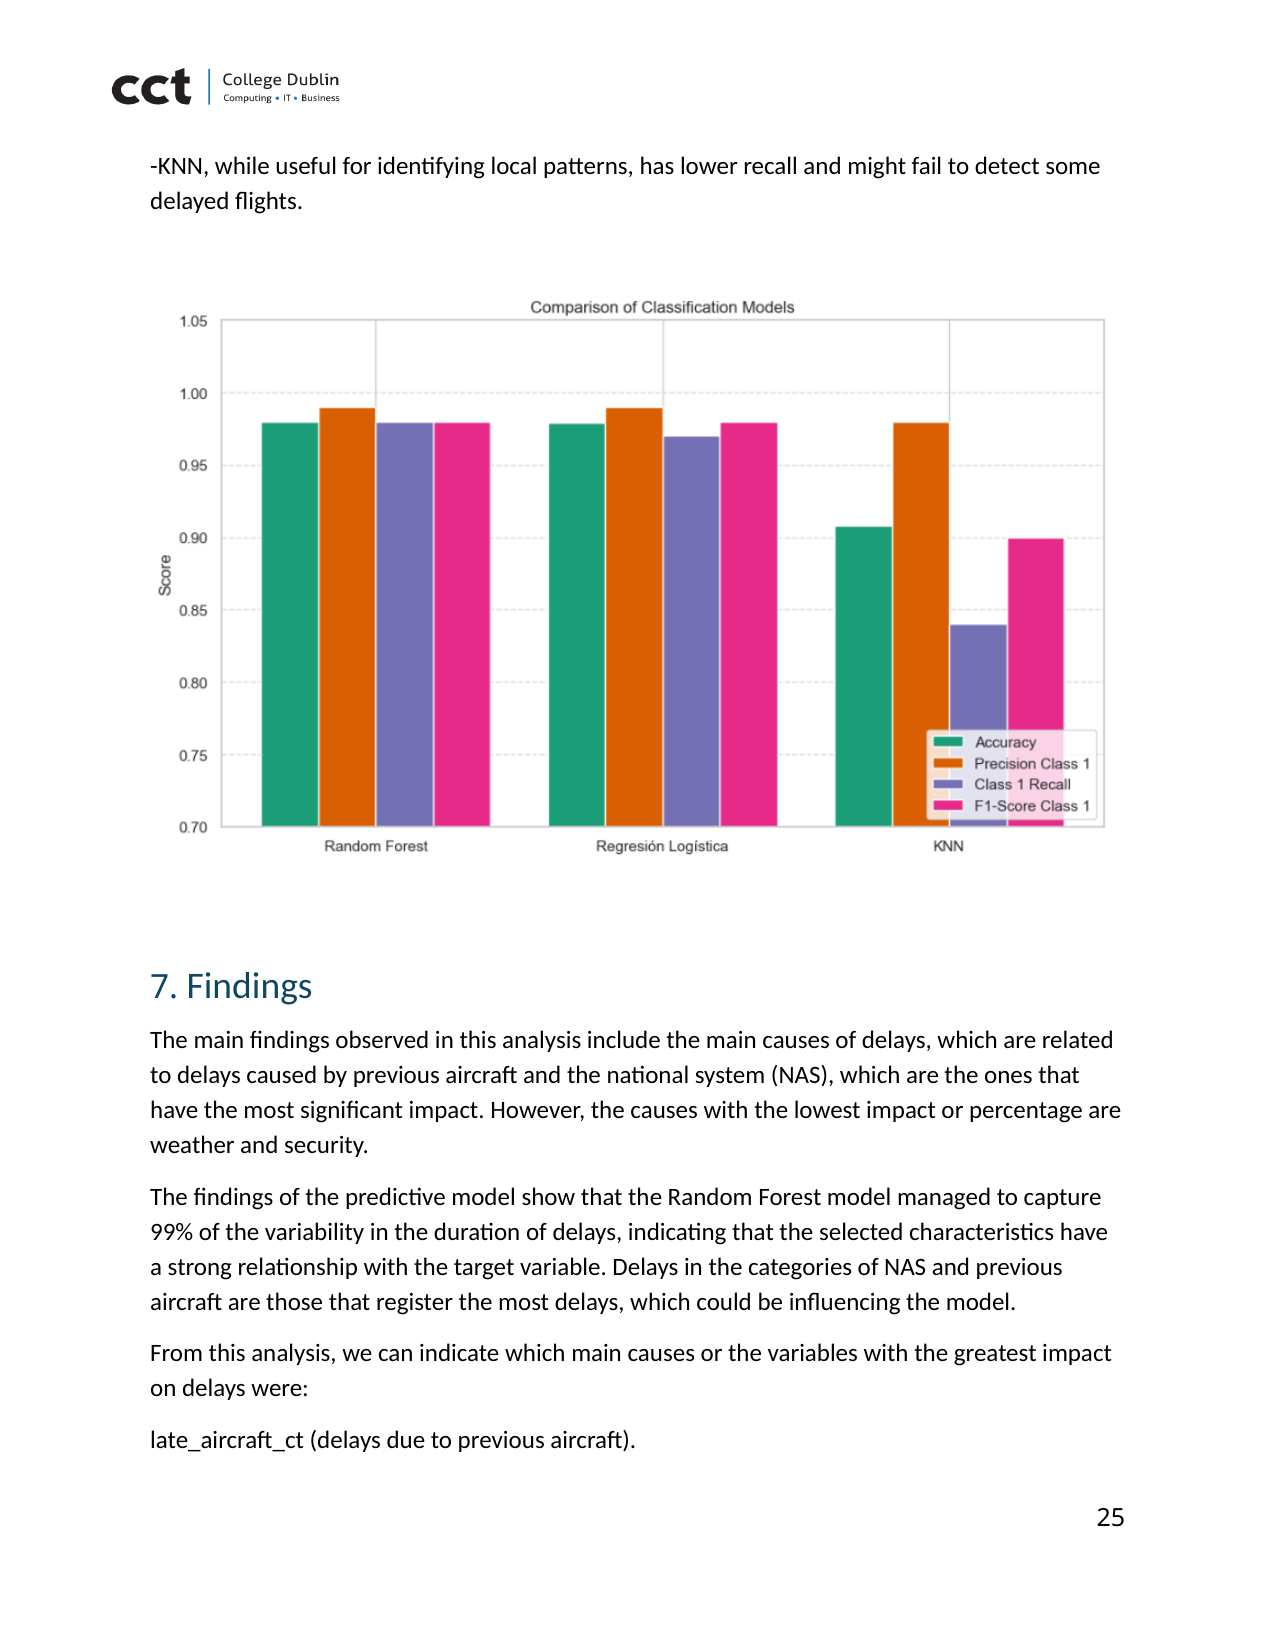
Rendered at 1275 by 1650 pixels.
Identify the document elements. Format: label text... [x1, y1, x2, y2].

text From this analysis, we can indicate which main causes or the variables with the greatest impact on delays were: [150, 1337, 1125, 1403]
text late_aircraft_ct (delays due to previous aircraft). [150, 1424, 1125, 1454]
subtitle 7. Findings [150, 962, 1125, 1009]
text -KNN, while useful for identifying local patterns, has lower recall and might fail to detect some delayed flights. [150, 150, 1125, 216]
text The findings of the predictive model show that the Random Forest model managed to capture 99% of the variability in the duration of delays, indicating that the selected characteristics have a strong relationship with the target variable. Delays in the categories of NAS and previous aircraft are those that register the most delays, which could be influencing the model. [150, 1181, 1125, 1316]
text The main findings observed in this analysis include the main causes of delays, which are related to delays caused by previous aircraft and the national system (NAS), which are the ones that have the most significant impact. However, the causes with the lowest impact or percentage are weather and security. [150, 1024, 1125, 1159]
